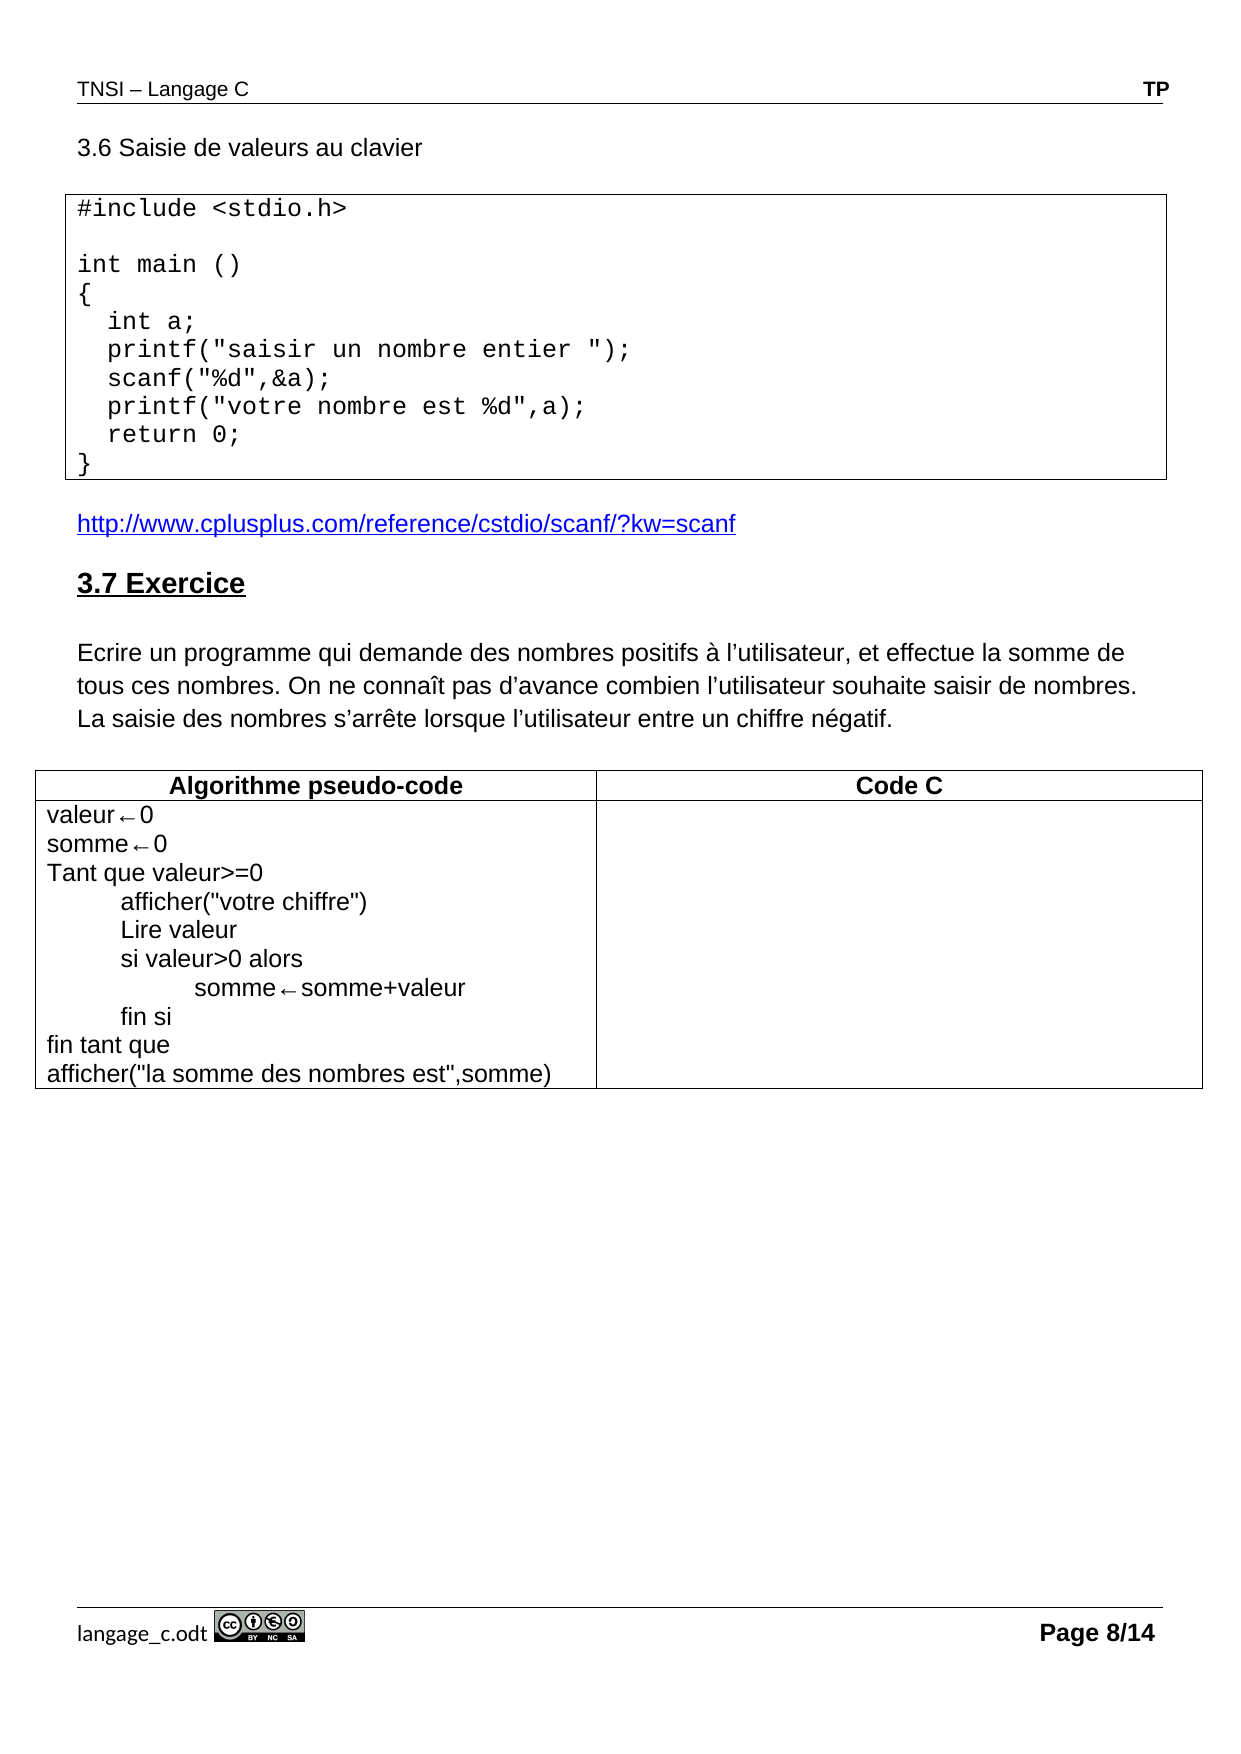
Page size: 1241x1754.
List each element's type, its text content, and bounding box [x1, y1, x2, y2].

table_cell [597, 801, 1202, 1088]
table_header Algorithme pseudo-code [36, 771, 596, 799]
text 3.6 Saisie de valeurs au clavier [77, 133, 1163, 161]
text Ecrire un programme qui demande des nombres positifs à l’utilisateur, et effectue la somme de tous ces nombres. On ne connaît pas d’avance combien l’utilisateur souhaite saisir de nombres. La saisie des nombres s’arrête lorsque l’utilisateur entre un chiffre négatif. [77, 638, 1163, 732]
table_header Code C [597, 771, 1202, 799]
table_header #include <stdio.h> int main () { int a; printf("saisir un nombre entier "); scanf("%d",&a); printf("votre nombre est %d",a); return 0; } [66, 195, 1166, 479]
picture [214, 1610, 305, 1642]
text http://www.cplusplus.com/reference/cstdio/scanf/?kw=scanf [77, 508, 1163, 537]
table_cell valeur←0 somme←0 Tant que valeur>=0 afficher("votre chiffre") Lire valeur si valeur>0 alors somme←somme+valeur fin si fin tant que afficher("la somme des nombres est",somme) [36, 801, 596, 1088]
text 3.7 Exercice [77, 566, 1163, 599]
